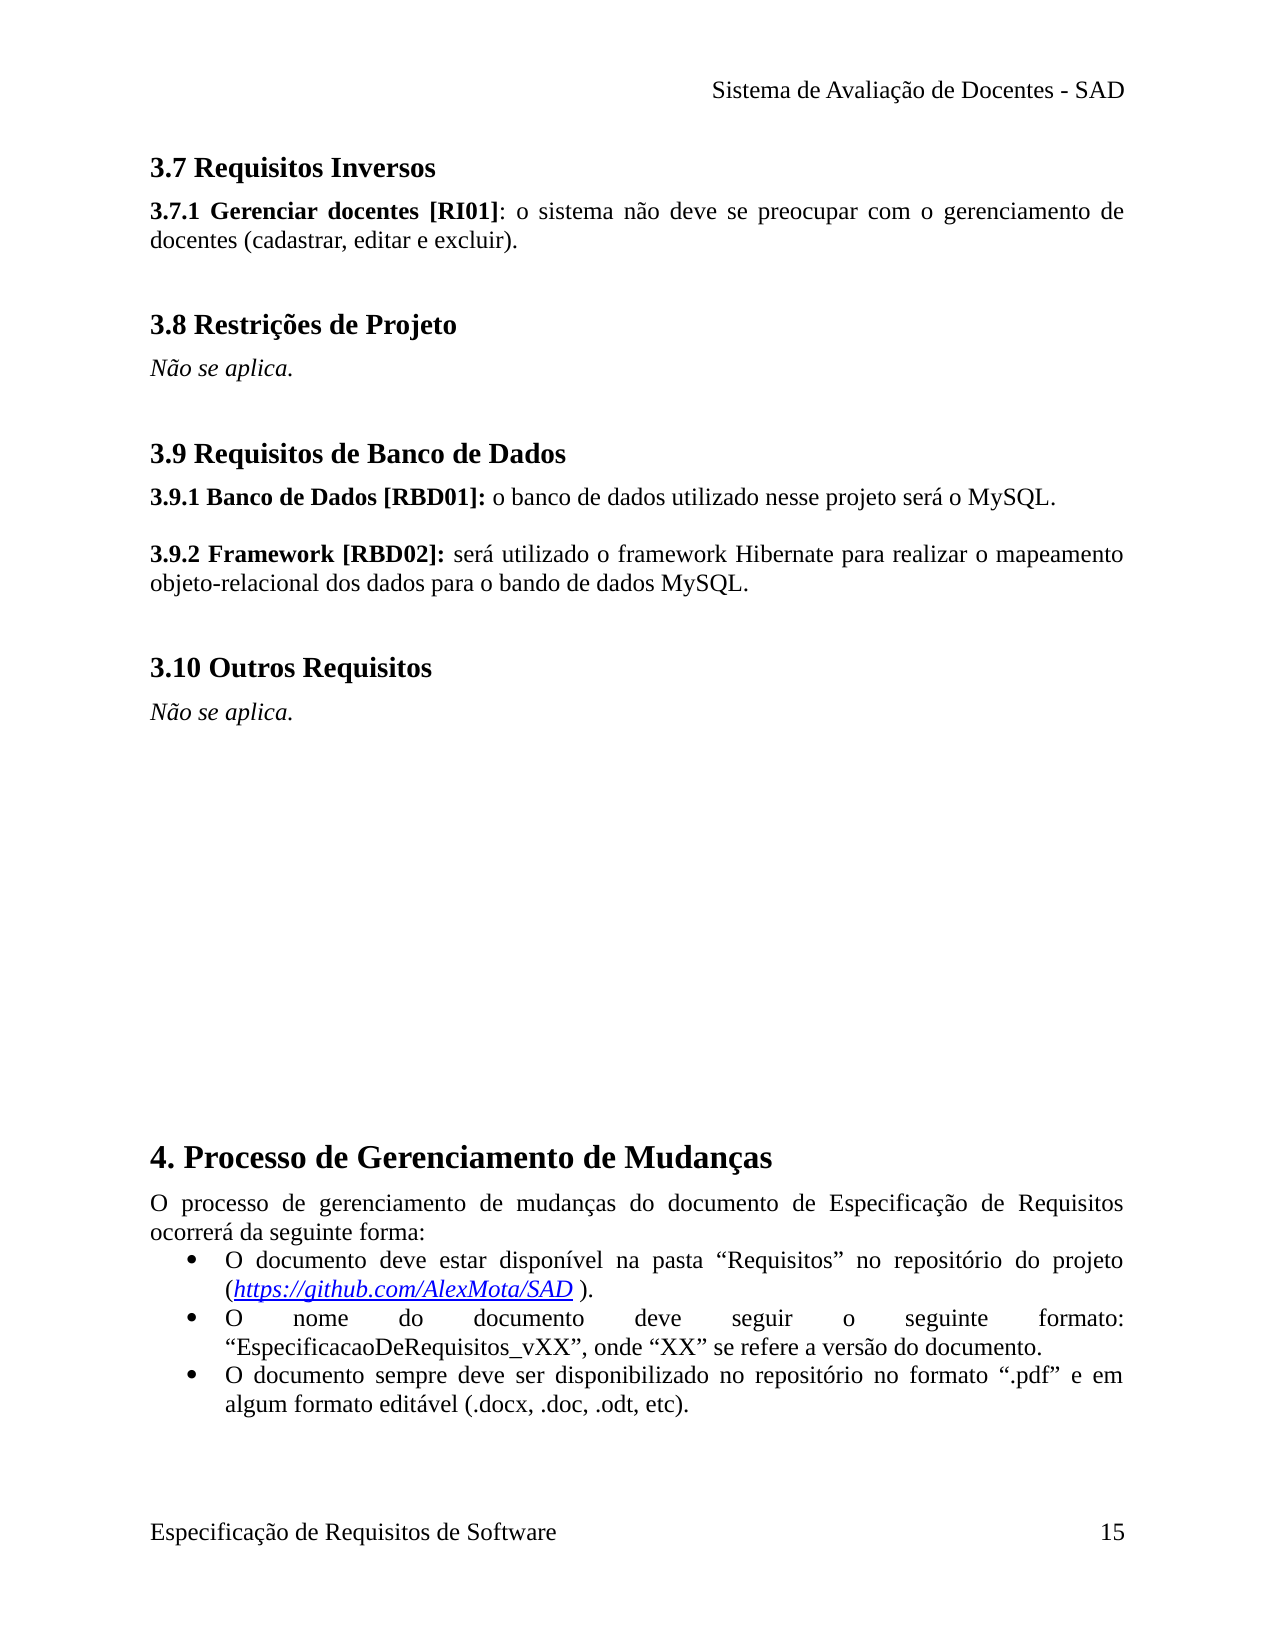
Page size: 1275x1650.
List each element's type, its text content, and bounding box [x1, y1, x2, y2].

list O documento sempre deve ser disponibilizado no repositório no formato “.pdf” e em algum formato editável (.docx, .doc, .odt, etc). [187, 1360, 1125, 1418]
subtitle 3.9 Requisitos de Banco de Dados [150, 436, 1125, 469]
text 3.9.1 Banco de Dados [RBD01]: o banco de dados utilizado nesse projeto será o MySQL. [150, 482, 1125, 511]
text Não se aplica. [150, 353, 1125, 382]
subtitle 3.7 Requisitos Inversos [150, 150, 1125, 183]
list O nome do documento deve seguir o seguinte formato: “EspecificacaoDeRequisitos_vXX”, onde “XX” se refere a versão do documento. [187, 1303, 1125, 1360]
text O processo de gerenciamento de mudanças do documento de Especificação de Requisitos ocorrerá da seguinte forma: [150, 1188, 1125, 1245]
subtitle 4. Processo de Gerenciamento de Mudanças [150, 1137, 1125, 1175]
text 3.7.1 Gerenciar docentes [RI01]: o sistema não deve se preocupar com o gerenciamento de docentes (cadastrar, editar e excluir). [150, 196, 1125, 253]
list O documento deve estar disponível na pasta “Requisitos” no repositório do projeto (https://github.com/AlexMota/SAD ). [187, 1245, 1125, 1303]
subtitle 3.8 Restrições de Projeto [150, 307, 1125, 341]
subtitle 3.10 Outros Requisitos [150, 651, 1125, 684]
text Não se aplica. [150, 697, 1125, 725]
text 3.9.2 Framework [RBD02]: será utilizado o framework Hibernate para realizar o mapeamento objeto-relacional dos dados para o bando de dados MySQL. [150, 539, 1125, 597]
